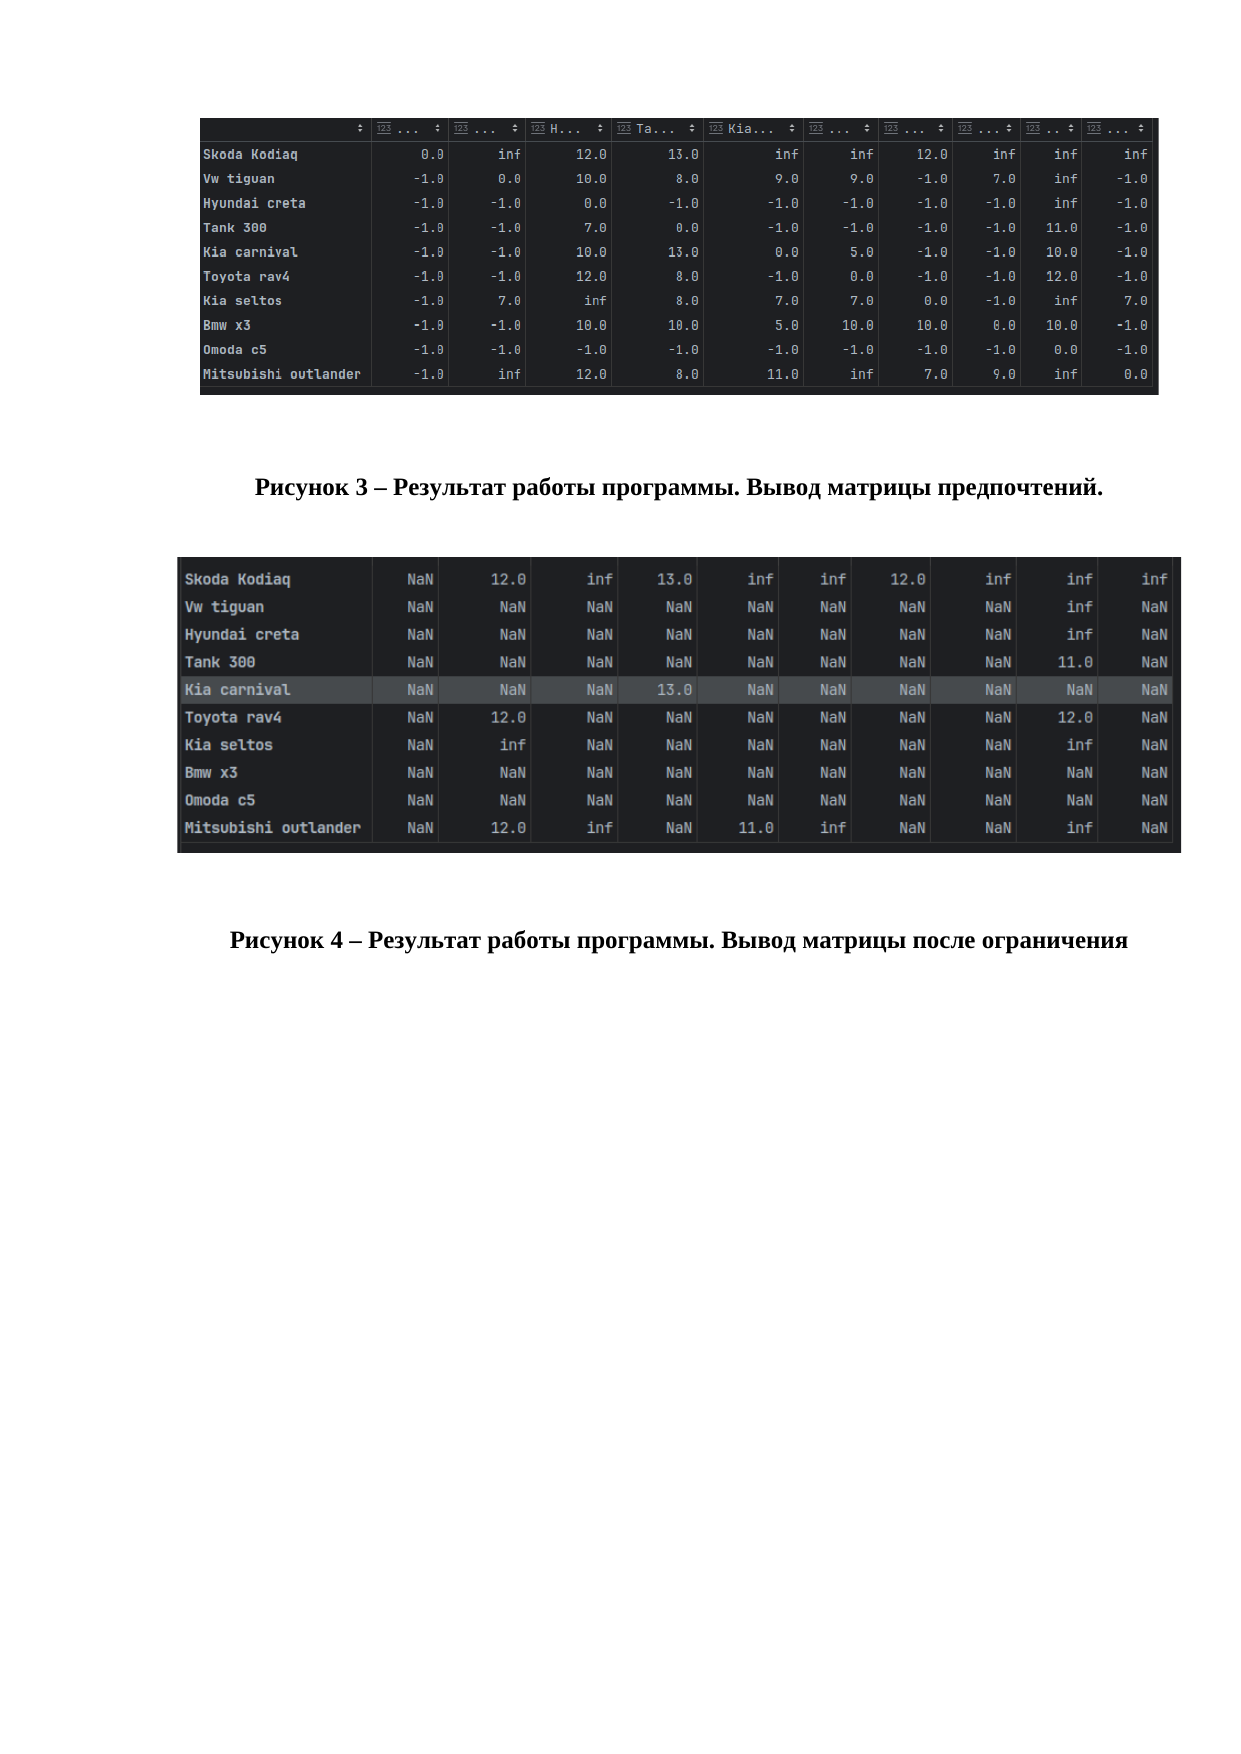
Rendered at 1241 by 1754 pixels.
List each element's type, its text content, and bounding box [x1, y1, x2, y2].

text Рисунок 3 – Результат работы программы. Вывод матрицы предпочтений. [177, 472, 1181, 501]
text Рисунок 4 – Результат работы программы. Вывод матрицы после ограничения [177, 926, 1181, 954]
picture [177, 557, 1182, 853]
picture [200, 118, 1159, 395]
